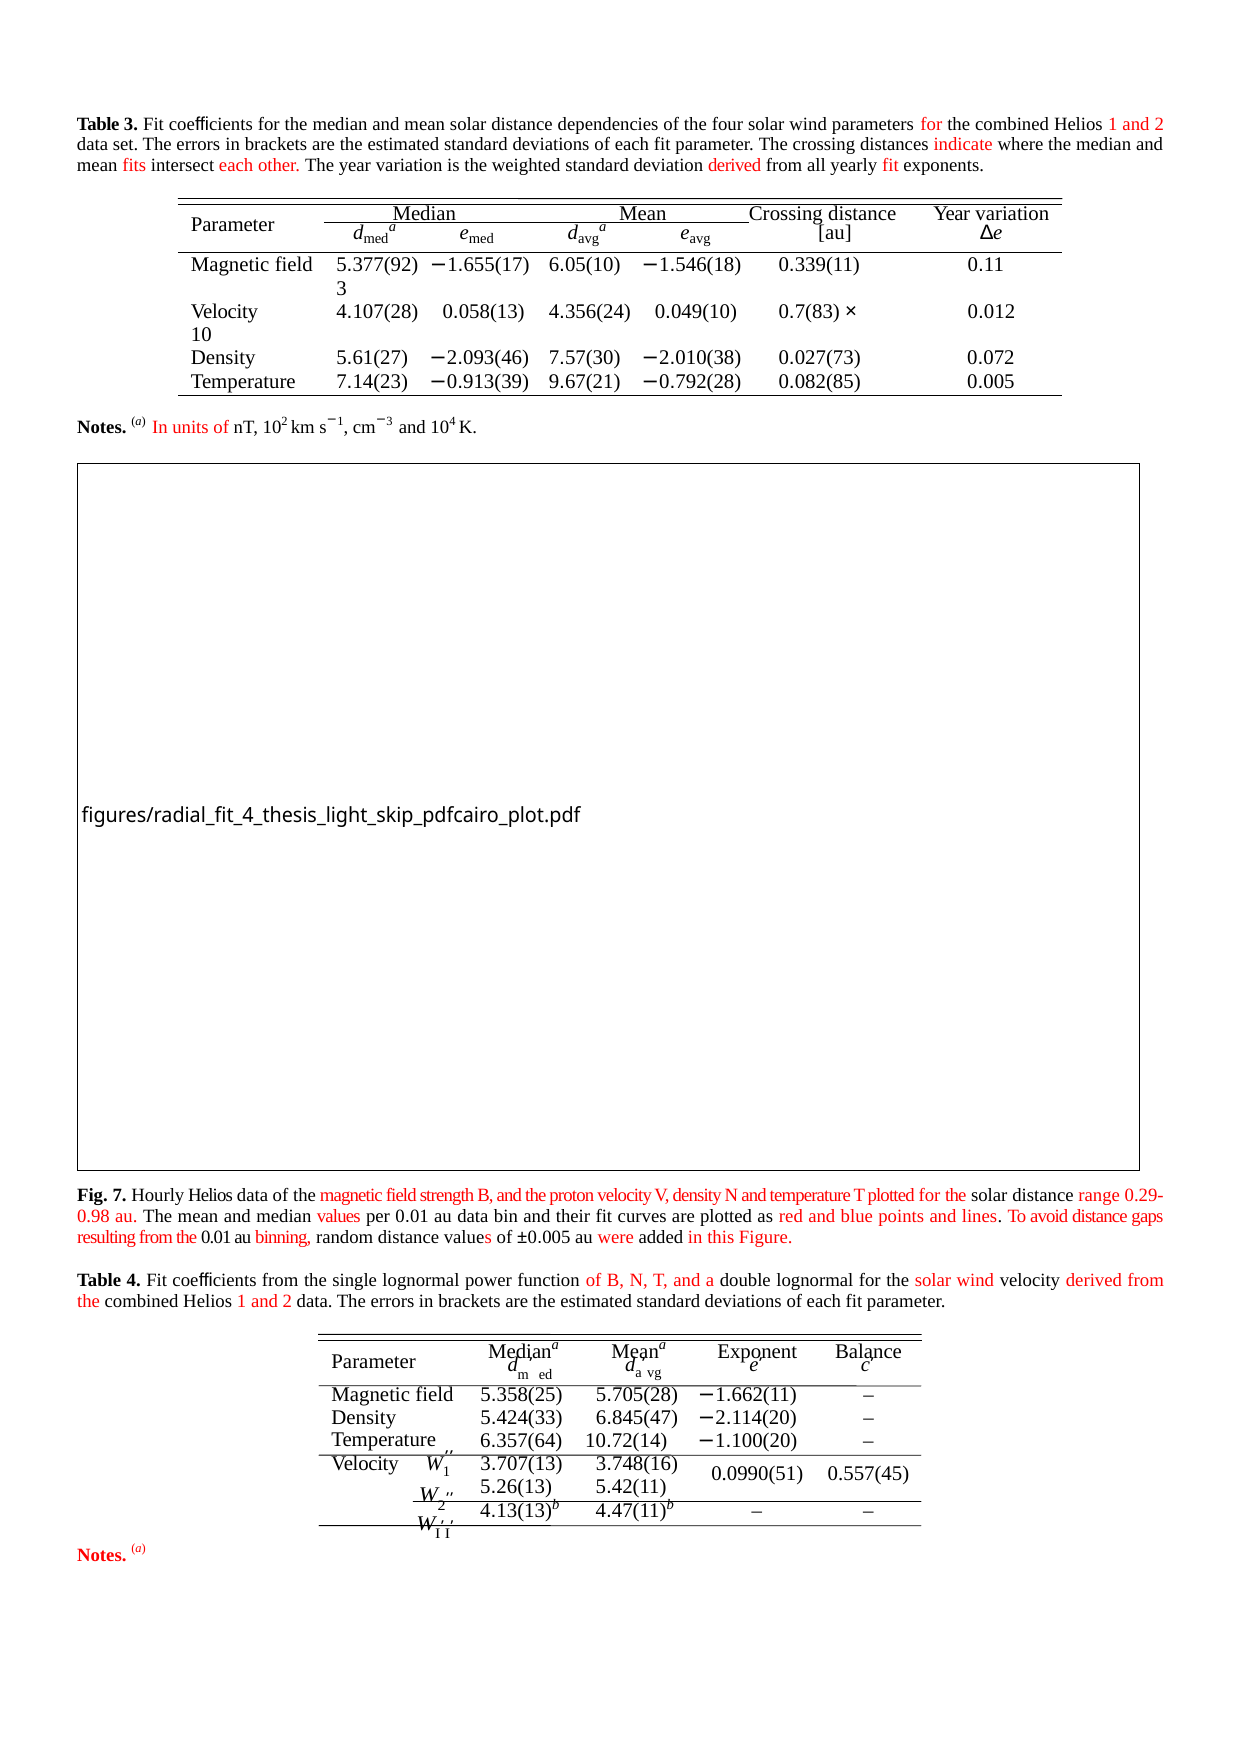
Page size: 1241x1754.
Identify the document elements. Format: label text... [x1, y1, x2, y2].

text Temperature [64, 1429, 436, 1450]
text Median Mean Crossing distance Year variation [197, 194, 1176, 224]
text Temperature 7.14(23) −0.913(39) 9.67(21) −0.792(28) 0.082(85) 0.005 [191, 368, 1176, 394]
text Notes. (a) In units of nT, 102 km s−1, cm−3 and 104 K. [77, 410, 1176, 438]
text WI,I, [64, 1500, 454, 1528]
text Notes. (a) [77, 1544, 1176, 1565]
text Parameter [191, 213, 274, 237]
text Velocity 4.107(28) 0.058(13) 4.356(24) 0.049(10) 0.7(83) × 10 [191, 301, 882, 346]
text 0.11 [967, 252, 1176, 276]
text Table 3. Fit coefficients for the median and mean solar distance dependencies of the four solar wind parameters for the combined Helios 1 and 2 data set. The errors in brackets are the estimated standard deviations of each fit parameter. The crossing distances indicate where the median and mean fits intersect each other. The year variation is the weighted standard deviation derived from all yearly fit exponents. [77, 113, 1164, 176]
text Parameter Mediana Meana Exponent Balance [331, 1330, 1176, 1362]
text Table 4. Fit coefficients from the single lognormal power function of B, N, T, and a double lognormal for the solar wind velocity derived from the combined Helios 1 and 2 data. The errors in brackets are the estimated standard deviations of each fit parameter. [77, 1270, 1164, 1312]
text Fig. 7. Hourly Helios data of the magnetic field strength B, and the proton velocity V, density N and temperature T plotted for the solar distance range 0.29-0.98 au. The mean and median values per 0.01 au data bin and their fit curves are plotted as red and blue points and lines. To avoid distance gaps resulting from the 0.01 au binning, random distance values of ±0.005 au were added in this Figure. [77, 470, 1164, 1248]
text Velocity W1 3.707(13) 3.748(16) 0.0990(51) 0.557(45) [331, 1452, 1176, 1474]
text 4.13(13)b 4.47(11)b – – [480, 1498, 1176, 1523]
text Magnetic field 5.358(25) 5.705(28) −1.662(11) – [331, 1384, 1176, 1405]
text Density 5.424(33) 6.845(47) −2.114(20) – [331, 1405, 1176, 1429]
text W2,, [64, 1474, 454, 1500]
text Magnetic field 5.377(92) −1.655(17) 6.05(10) −1.546(18) 0.339(11) 3 [191, 253, 889, 301]
text figures/radial_fit_4_thesis_light_skip_pdfcairo_plot.pdf [81, 801, 1139, 829]
text dm, ed da,vg e, c, [507, 1362, 1176, 1384]
text 0.012 [967, 301, 1176, 323]
text 6.357(64) 10.72(14) −1.100(20) – [480, 1429, 1176, 1452]
text dmeda emed davga eavg [au] ∆e [179, 224, 1176, 248]
text 5.26(13) 5.42(11) [480, 1475, 1176, 1498]
text Density 5.61(27) −2.093(46) 7.57(30) −2.010(38) 0.027(73) 0.072 [191, 346, 1176, 368]
